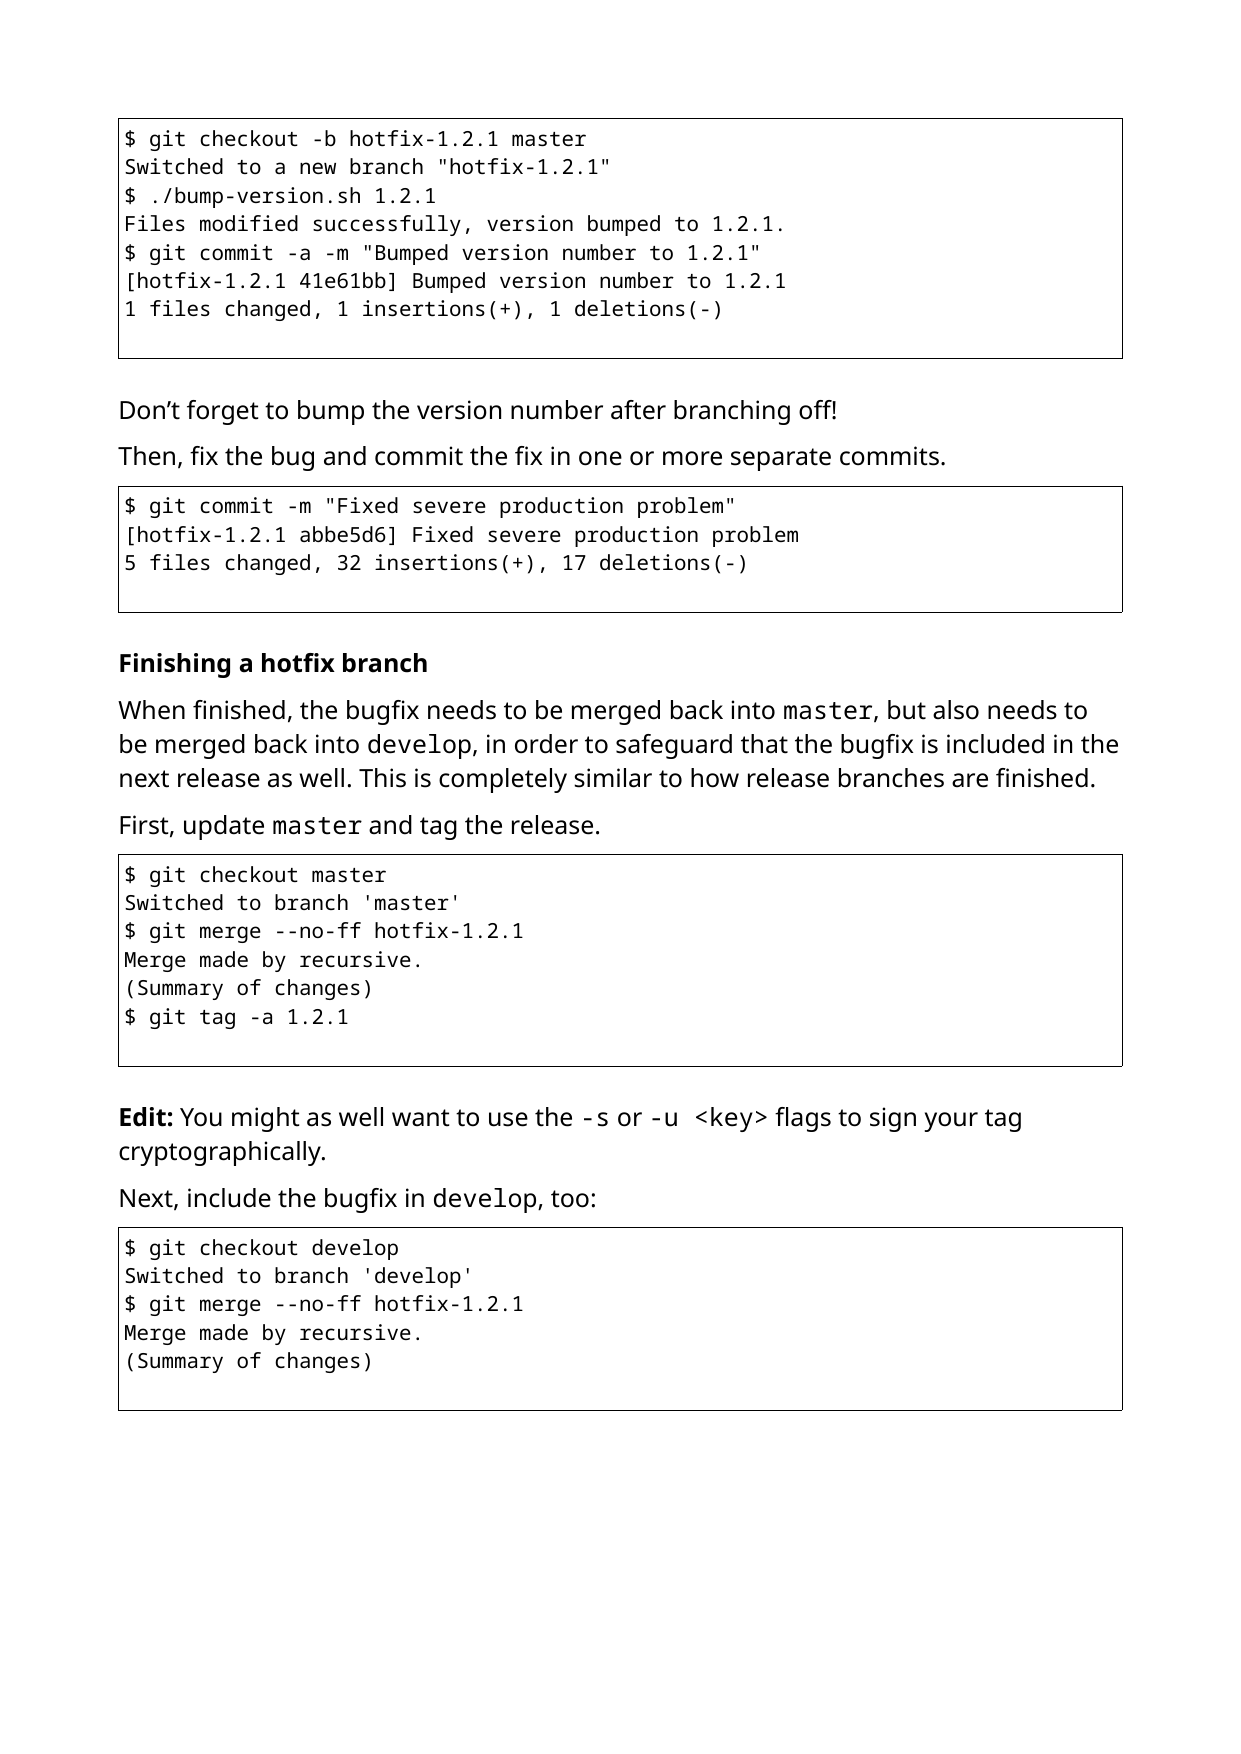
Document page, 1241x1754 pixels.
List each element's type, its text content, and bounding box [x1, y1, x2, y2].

text First, update master and tag the release. [118, 807, 1122, 841]
text Don’t forget to bump the version number after branching off! [118, 392, 1122, 426]
table_header $ git checkout develop Switched to branch 'develop' $ git merge --no-ff hotfix-1.2.1 Merge made by recursive. (Summary of changes) [119, 1228, 1122, 1410]
table_header $ git checkout master Switched to branch 'master' $ git merge --no-ff hotfix-1.2.1 Merge made by recursive. (Summary of changes) $ git tag -a 1.2.1 [119, 855, 1122, 1066]
text Finishing a hotfix branch [118, 646, 1122, 680]
text When finished, the bugfix needs to be merged back into master, but also needs to be merged back into develop, in order to safeguard that the bugfix is included in the next release as well. This is completely similar to how release branches are finished. [118, 693, 1122, 795]
text Then, fix the bug and commit the fix in one or more separate commits. [118, 439, 1122, 473]
text Next, include the bugfix in develop, too: [118, 1180, 1122, 1214]
table_header $ git checkout -b hotfix-1.2.1 master Switched to a new branch "hotfix-1.2.1" $ ./bump-version.sh 1.2.1 Files modified successfully, version bumped to 1.2.1. $ git commit -a -m "Bumped version number to 1.2.1" [hotfix-1.2.1 41e61bb] Bumped version number to 1.2.1 1 files changed, 1 insertions(+), 1 deletions(-) [119, 119, 1122, 358]
text Edit: You might as well want to use the -s or -u <key> flags to sign your tag cryptographically. [118, 1100, 1122, 1168]
table_header $ git commit -m "Fixed severe production problem" [hotfix-1.2.1 abbe5d6] Fixed severe production problem 5 files changed, 32 insertions(+), 17 deletions(-) [119, 487, 1122, 612]
